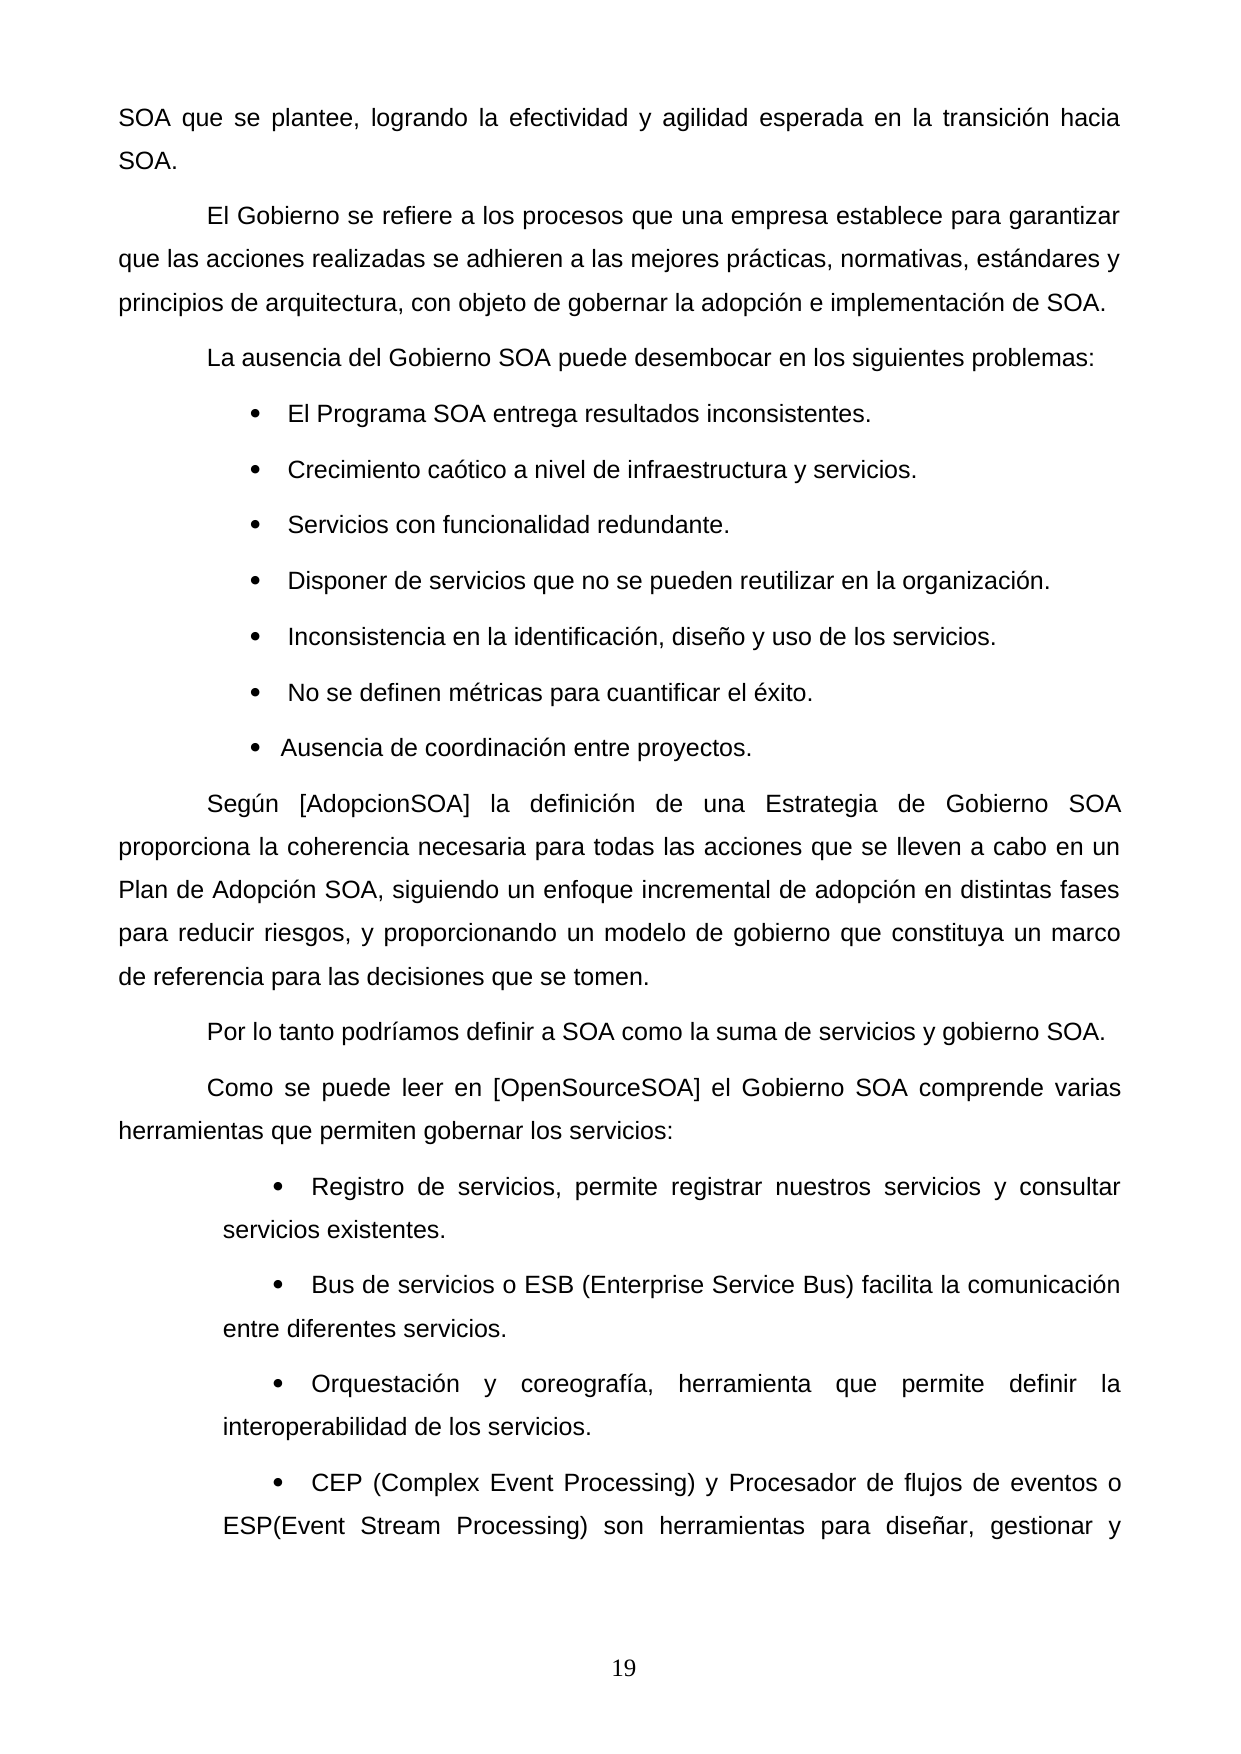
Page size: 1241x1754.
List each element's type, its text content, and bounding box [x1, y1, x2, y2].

list Inconsistencia en la identificación, diseño y uso de los servicios. [162, 622, 1122, 651]
text Según [AdopcionSOA] la definición de una Estrategia de Gobierno SOA proporciona la coherencia necesaria para todas las acciones que se lleven a cabo en un Plan de Adopción SOA, siguiendo un enfoque incremental de adopción en distintas fases para reducir riesgos, y proporcionando un modelo de gobierno que constituya un marco de referencia para las decisiones que se tomen. [118, 789, 1122, 990]
list Bus de servicios o ESB (Enterprise Service Bus) facilita la comunicación entre diferentes servicios. [185, 1270, 1122, 1342]
text Como se puede leer en [OpenSourceSOA] el Gobierno SOA comprende varias herramientas que permiten gobernar los servicios: [118, 1073, 1122, 1144]
list Orquestación y coreografía, herramienta que permite definir la interoperabilidad de los servicios. [185, 1369, 1122, 1441]
list Disponer de servicios que no se pueden reutilizar en la organización. [162, 566, 1122, 595]
list El Programa SOA entrega resultados inconsistentes. [162, 399, 1122, 428]
text Por lo tanto podríamos definir a SOA como la suma de servicios y gobierno SOA. [118, 1017, 1122, 1046]
text SOA que se plantee, logrando la efectividad y agilidad esperada en la transición hacia SOA. [118, 103, 1122, 174]
list Crecimiento caótico a nivel de infraestructura y servicios. [162, 454, 1122, 483]
list Registro de servicios, permite registrar nuestros servicios y consultar servicios existentes. [185, 1171, 1122, 1243]
list CEP (Complex Event Processing) y Procesador de flujos de eventos o ESP(Event Stream Processing) son herramientas para diseñar, gestionar y [185, 1468, 1122, 1583]
list Ausencia de coordinación entre proyectos. [162, 733, 1122, 762]
list No se definen métricas para cuantificar el éxito. [162, 677, 1122, 706]
list Servicios con funcionalidad redundante. [162, 510, 1122, 539]
text El Gobierno se refiere a los procesos que una empresa establece para garantizar que las acciones realizadas se adhieren a las mejores prácticas, normativas, estándares y principios de arquitectura, con objeto de gobernar la adopción e implementación de SOA. [118, 201, 1122, 316]
text La ausencia del Gobierno SOA puede desembocar en los siguientes problemas: [118, 343, 1122, 372]
